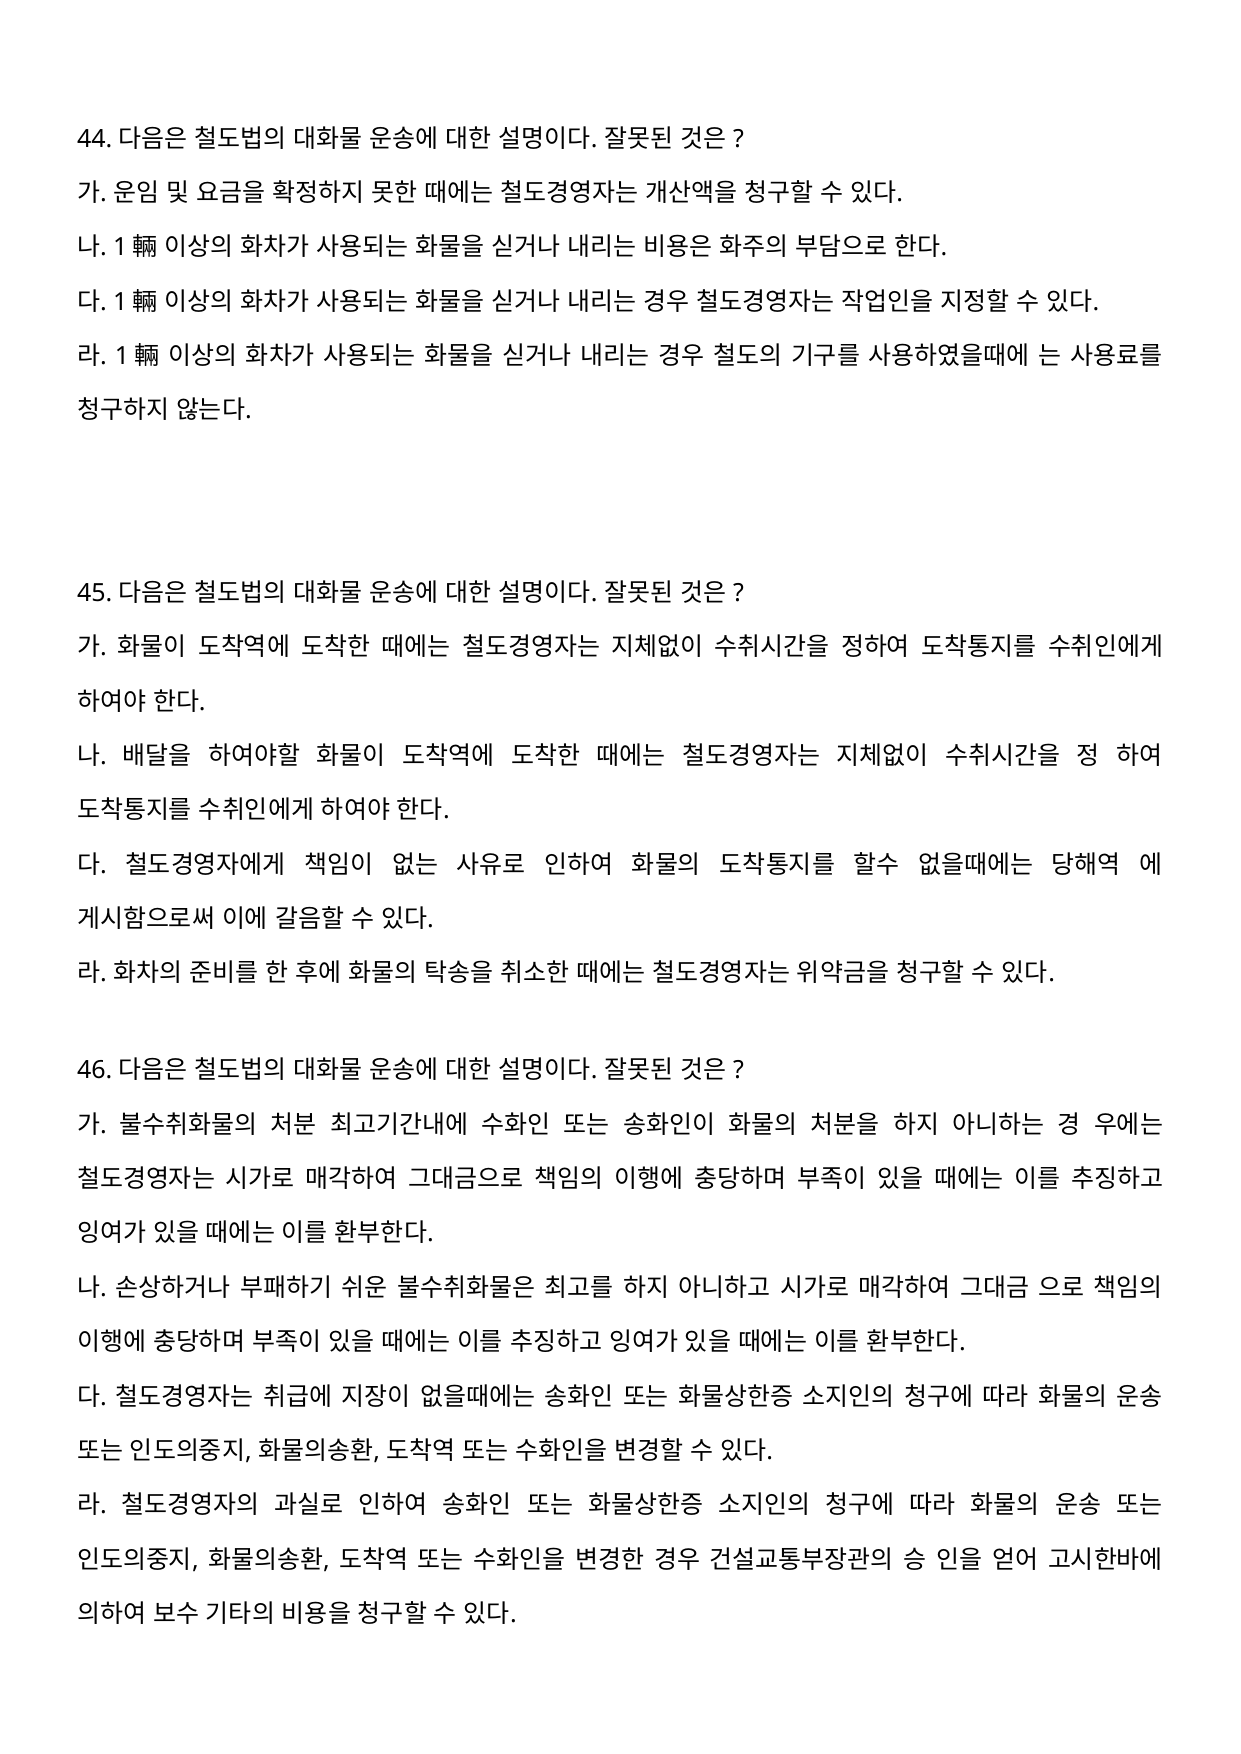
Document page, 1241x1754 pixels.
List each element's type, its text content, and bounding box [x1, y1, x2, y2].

text 다. 1輛 이상의 화차가 사용되는 화물을 싣거나 내리는 경우 철도경영자는 작업인을 지정할 수 있다. [77, 281, 1163, 317]
text 나. 1輛 이상의 화차가 사용되는 화물을 싣거나 내리는 비용은 화주의 부담으로 한다. [77, 227, 1163, 263]
text 라. 화차의 준비를 한 후에 화물의 탁송을 취소한 때에는 철도경영자는 위약금을 청구할 수 있다. [77, 953, 1163, 989]
text 나. 배달을 하여야할 화물이 도착역에 도착한 때에는 철도경영자는 지체없이 수취시간을 정 하여 도착통지를 수취인에게 하여야 한다. [77, 735, 1163, 826]
text 46. 다음은 철도법의 대화물 운송에 대한 설명이다. 잘못된 것은 ? [77, 1050, 1163, 1086]
text 나. 손상하거나 부패하기 쉬운 불수취화물은 최고를 하지 아니하고 시가로 매각하여 그대금 으로 책임의 이행에 충당하며 부족이 있을 때에는 이를 추징하고 잉여가 있을 때에는 이를 환부한다. [77, 1267, 1163, 1358]
text 44. 다음은 철도법의 대화물 운송에 대한 설명이다. 잘못된 것은 ? [77, 118, 1163, 154]
text 다. 철도경영자는 취급에 지장이 없을때에는 송화인 또는 화물상한증 소지인의 청구에 따라 화물의 운송 또는 인도의중지, 화물의송환, 도착역 또는 수화인을 변경할 수 있다. [77, 1376, 1163, 1467]
text 라. 1輛 이상의 화차가 사용되는 화물을 싣거나 내리는 경우 철도의 기구를 사용하였을때에 는 사용료를 청구하지 않는다. [77, 336, 1163, 426]
text 가. 화물이 도착역에 도착한 때에는 철도경영자는 지체없이 수취시간을 정하여 도착통지를 수취인에게 하여야 한다. [77, 627, 1163, 717]
text 45. 다음은 철도법의 대화물 운송에 대한 설명이다. 잘못된 것은 ? [77, 572, 1163, 608]
text 가. 운임 및 요금을 확정하지 못한 때에는 철도경영자는 개산액을 청구할 수 있다. [77, 172, 1163, 209]
text 다. 철도경영자에게 책임이 없는 사유로 인하여 화물의 도착통지를 할수 없을때에는 당해역 에 게시함으로써 이에 갈음할 수 있다. [77, 844, 1163, 935]
text 라. 철도경영자의 과실로 인하여 송화인 또는 화물상한증 소지인의 청구에 따라 화물의 운송 또는 인도의중지, 화물의송환, 도착역 또는 수화인을 변경한 경우 건설교통부장관의 승 인을 얻어 고시한바에 의하여 보수 기타의 비용을 청구할 수 있다. [77, 1485, 1163, 1630]
text 가. 불수취화물의 처분 최고기간내에 수화인 또는 송화인이 화물의 처분을 하지 아니하는 경 우에는 철도경영자는 시가로 매각하여 그대금으로 책임의 이행에 충당하며 부족이 있을 때에는 이를 추징하고 잉여가 있을 때에는 이를 환부한다. [77, 1104, 1163, 1249]
